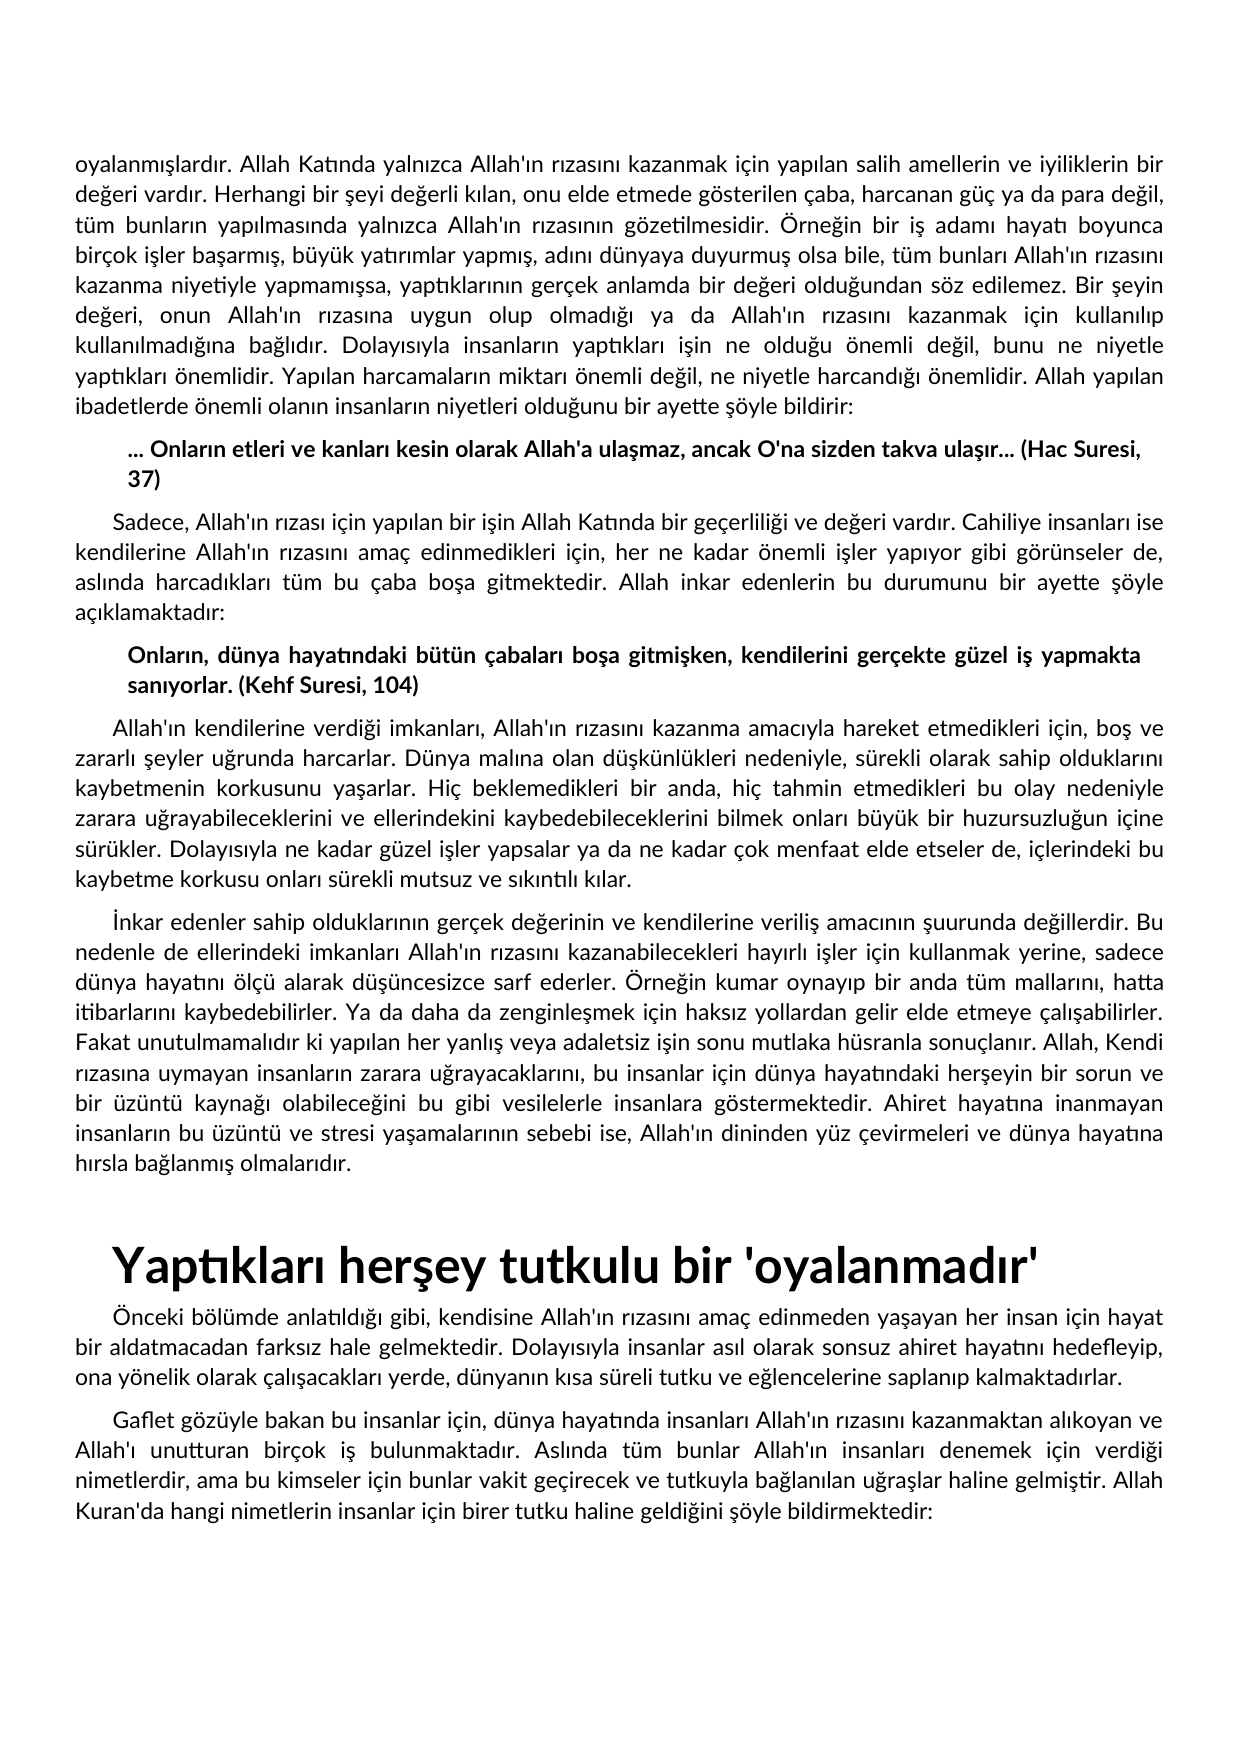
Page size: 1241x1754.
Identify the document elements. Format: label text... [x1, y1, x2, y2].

text Sadece, Allah'ın rızası için yapılan bir işin Allah Katında bir geçerliliği ve değeri vardır. Cahiliye insanları ise kendilerine Allah'ın rızasını amaç edinmedikleri için, her ne kadar önemli işler yapıyor gibi görünseler de, aslında harcadıkları tüm bu çaba boşa gitmektedir. Allah inkar edenlerin bu durumunu bir ayette şöyle açıklamaktadır: [75, 507, 1165, 625]
text oyalanmışlardır. Allah Katında yalnızca Allah'ın rızasını kazanmak için yapılan salih amellerin ve iyiliklerin bir değeri vardır. Herhangi bir şeyi değerli kılan, onu elde etmede gösterilen çaba, harcanan güç ya da para değil, tüm bunların yapılmasında yalnızca Allah'ın rızasının gözetilmesidir. Örneğin bir iş adamı hayatı boyunca birçok işler başarmış, büyük yatırımlar yapmış, adını dünyaya duyurmuş olsa bile, tüm bunları Allah'ın rızasını kazanma niyetiyle yapmamışsa, yaptıklarının gerçek anlamda bir değeri olduğundan söz edilemez. Bir şeyin değeri, onun Allah'ın rızasına uygun olup olmadığı ya da Allah'ın rızasını kazanmak için kullanılıp kullanılmadığına bağlıdır. Dolayısıyla insanların yaptıkları işin ne olduğu önemli değil, bunu ne niyetle yaptıkları önemlidir. Yapılan harcamaların miktarı önemli değil, ne niyetle harcandığı önemlidir. Allah yapılan ibadetlerde önemli olanın insanların niyetleri olduğunu bir ayette şöyle bildirir: [75, 150, 1165, 419]
text Önceki bölümde anlatıldığı gibi, kendisine Allah'ın rızasını amaç edinmeden yaşayan her insan için hayat bir aldatmacadan farksız hale gelmektedir. Dolayısıyla insanlar asıl olarak sonsuz ahiret hayatını hedefleyip, ona yönelik olarak çalışacakları yerde, dünyanın kısa süreli tutku ve eğlencelerine saplanıp kalmaktadırlar. [75, 1303, 1165, 1391]
text İnkar edenler sahip olduklarının gerçek değerinin ve kendilerine veriliş amacının şuurunda değillerdir. Bu nedenle de ellerindeki imkanları Allah'ın rızasını kazanabilecekleri hayırlı işler için kullanmak yerine, sadece dünya hayatını ölçü alarak düşüncesizce sarf ederler. Örneğin kumar oynayıp bir anda tüm mallarını, hatta itibarlarını kaybedebilirler. Ya da daha da zenginleşmek için haksız yollardan gelir elde etmeye çalışabilirler. Fakat unutulmamalıdır ki yapılan her yanlış veya adaletsiz işin sonu mutlaka hüsranla sonuçlanır. Allah, Kendi rızasına uymayan insanların zarara uğrayacaklarını, bu insanlar için dünya hayatındaki herşeyin bir sorun ve bir üzüntü kaynağı olabileceğini bu gibi vesilelerle insanlara göstermektedir. Ahiret hayatına inanmayan insanların bu üzüntü ve stresi yaşamalarının sebebi ise, Allah'ın dininden yüz çevirmeleri ve dünya hayatına hırsla bağlanmış olmalarıdır. [75, 907, 1165, 1176]
text ... Onların etleri ve kanları kesin olarak Allah'a ulaşmaz, ancak O'na sizden takva ulaşır... (Hac Suresi, 37) [127, 434, 1143, 492]
text Onların, dünya hayatındaki bütün çabaları boşa gitmişken, kendilerini gerçekte güzel iş yapmakta sanıyorlar. (Kehf Suresi, 104) [127, 641, 1143, 698]
subtitle Yaptıkları herşey tutkulu bir 'oyalanmadır' [112, 1234, 1165, 1294]
text Gaflet gözüyle bakan bu insanlar için, dünya hayatında insanları Allah'ın rızasını kazanmaktan alıkoyan ve Allah'ı unutturan birçok iş bulunmaktadır. Aslında tüm bunlar Allah'ın insanları denemek için verdiği nimetlerdir, ama bu kimseler için bunlar vakit geçirecek ve tutkuyla bağlanılan uğraşlar haline gelmiştir. Allah Kuran'da hangi nimetlerin insanlar için birer tutku haline geldiğini şöyle bildirmektedir: [75, 1406, 1165, 1524]
text Allah'ın kendilerine verdiği imkanları, Allah'ın rızasını kazanma amacıyla hareket etmedikleri için, boş ve zararlı şeyler uğrunda harcarlar. Dünya malına olan düşkünlükleri nedeniyle, sürekli olarak sahip olduklarını kaybetmenin korkusunu yaşarlar. Hiç beklemedikleri bir anda, hiç tahmin etmedikleri bu olay nedeniyle zarara uğrayabileceklerini ve ellerindekini kaybedebileceklerini bilmek onları büyük bir huzursuzluğun içine sürükler. Dolayısıyla ne kadar güzel işler yapsalar ya da ne kadar çok menfaat elde etseler de, içlerindeki bu kaybetme korkusu onları sürekli mutsuz ve sıkıntılı kılar. [75, 713, 1165, 892]
